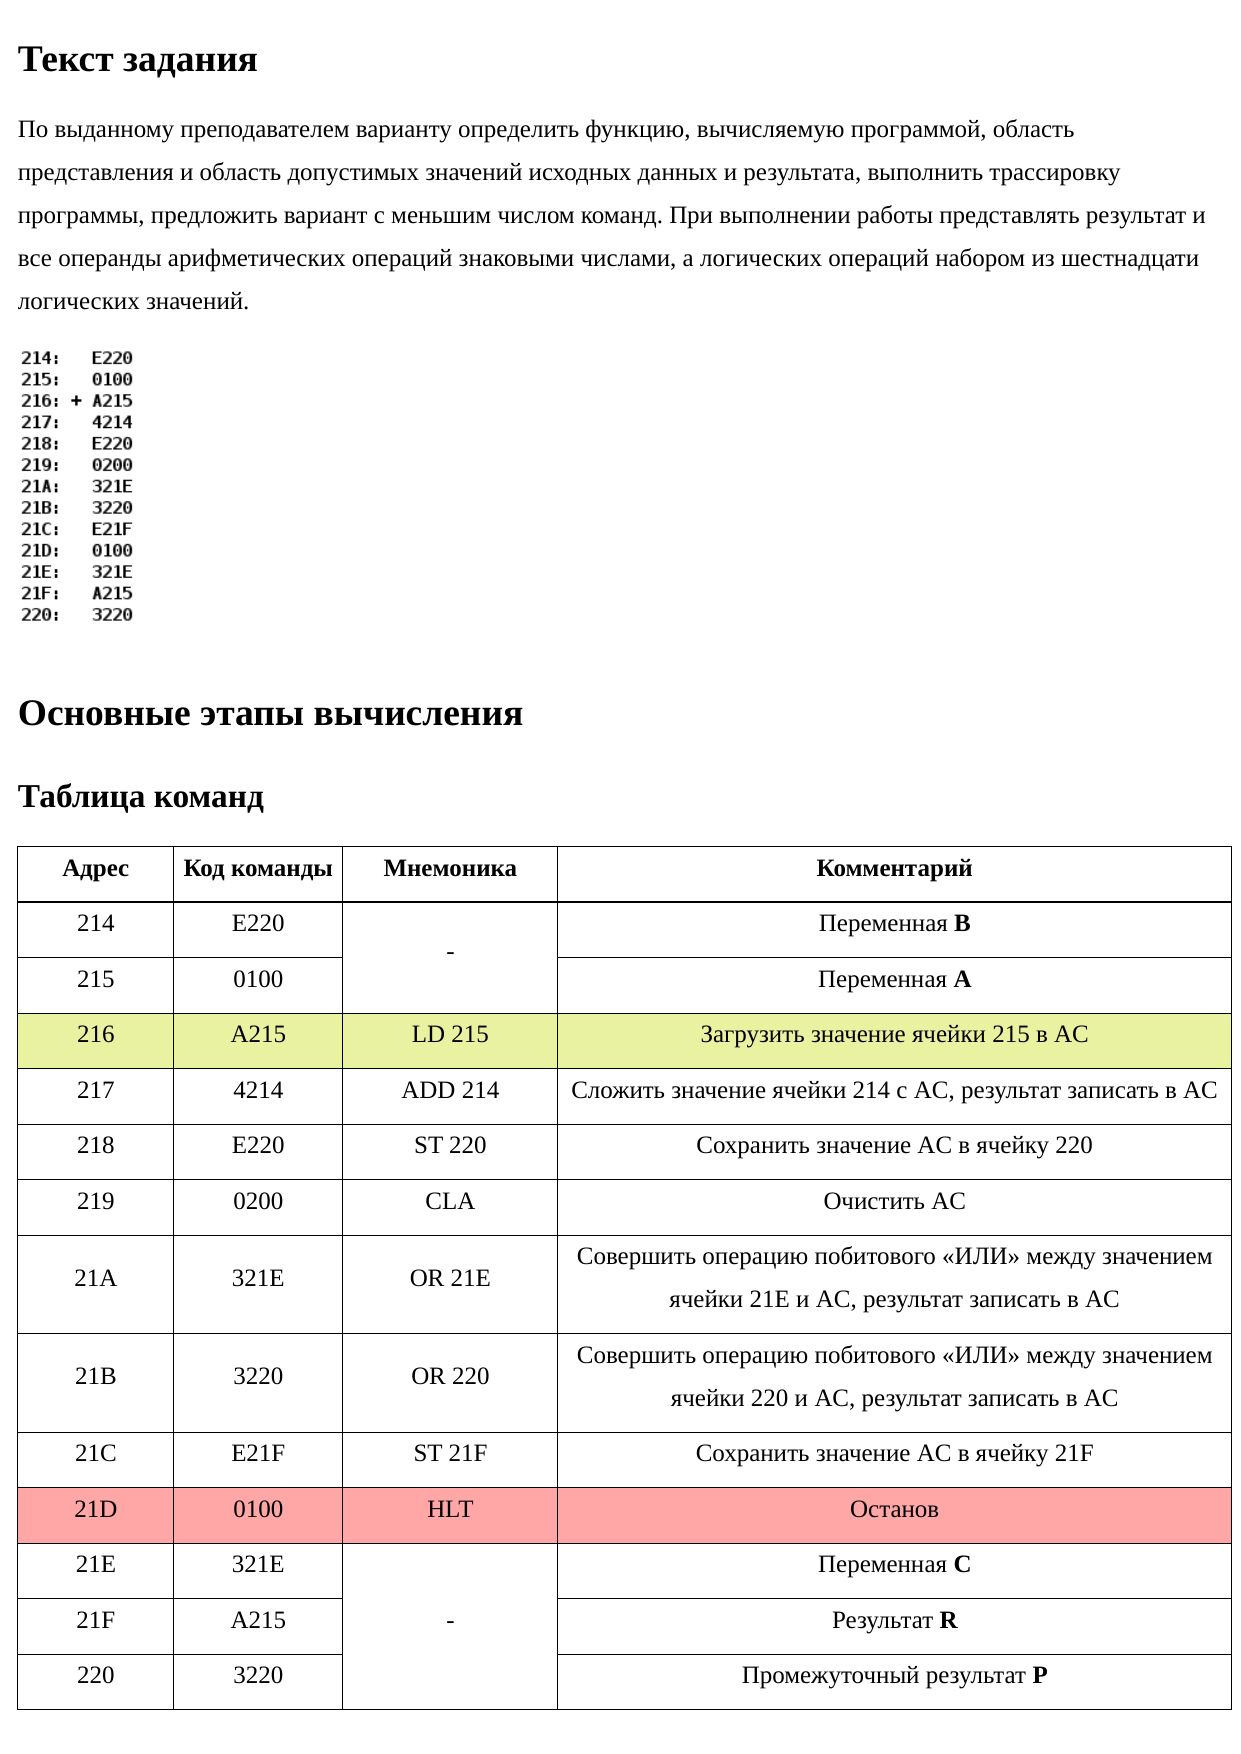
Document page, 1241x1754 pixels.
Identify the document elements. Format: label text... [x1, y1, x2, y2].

table_cell Переменная C [558, 1544, 1231, 1598]
table_cell Совершить операцию побитового «ИЛИ» между значением ячейки 220 и AC, результат записать в AC [558, 1334, 1231, 1432]
table_cell 218 [18, 1125, 173, 1179]
table_cell Переменная A [558, 958, 1231, 1012]
table_cell ADD 214 [343, 1069, 557, 1123]
table_cell LD 215 [343, 1014, 557, 1068]
table_cell ST 220 [343, 1125, 557, 1179]
table_cell ST 21F [343, 1433, 557, 1487]
table_cell OR 220 [343, 1334, 557, 1432]
table_cell - [343, 1544, 557, 1709]
text По выданному преподавателем варианту определить функцию, вычисляемую программой, область представления и область допустимых значений исходных данных и результата, выполнить трассировку программы, предложить вариант с меньшим числом команд. При выполнении работы представлять результат и все операнды арифметических операций знаковыми числами, а логических операций набором из шестнадцати логических значений. [18, 114, 1231, 315]
table_cell 217 [18, 1069, 173, 1123]
table_cell 21A [18, 1236, 173, 1333]
table_cell 0100 [174, 1488, 342, 1543]
table_cell 21C [18, 1433, 173, 1487]
table_cell 0100 [174, 958, 342, 1012]
table_cell 21D [18, 1488, 173, 1543]
table_cell Сохранить значение AC в ячейку 220 [558, 1125, 1231, 1179]
table_cell Совершить операцию побитового «ИЛИ» между значением ячейки 21E и AC, результат записать в AC [558, 1236, 1231, 1333]
table_cell Промежуточный результат P [558, 1655, 1231, 1709]
table_cell 220 [18, 1655, 173, 1709]
subtitle Текст задания [18, 37, 1231, 80]
table_cell HLT [343, 1488, 557, 1543]
table_cell Загрузить значение ячейки 215 в AC [558, 1014, 1231, 1068]
table_cell Очистить AC [558, 1180, 1231, 1234]
table_cell Переменная B [558, 903, 1231, 957]
table_cell 0200 [174, 1180, 342, 1234]
table_cell 3220 [174, 1655, 342, 1709]
table_cell Сохранить значение AC в ячейку 21F [558, 1433, 1231, 1487]
table_cell CLA [343, 1180, 557, 1234]
table_cell 219 [18, 1180, 173, 1234]
table_header Комментарий [558, 847, 1231, 901]
table_cell 21E [18, 1544, 173, 1598]
table_cell E220 [174, 903, 342, 957]
table_cell 4214 [174, 1069, 342, 1123]
table_cell 21F [18, 1599, 173, 1654]
table_cell 216 [18, 1014, 173, 1068]
subtitle Таблица команд [18, 776, 1231, 814]
table_cell Результат R [558, 1599, 1231, 1654]
table_cell 3220 [174, 1334, 342, 1432]
table_cell E21F [174, 1433, 342, 1487]
table_cell Останов [558, 1488, 1231, 1543]
table_cell OR 21E [343, 1236, 557, 1333]
table_cell 214 [18, 903, 173, 957]
table_cell 321E [174, 1544, 342, 1598]
picture [17, 344, 136, 651]
table_header Мнемоника [343, 847, 557, 901]
table_cell A215 [174, 1014, 342, 1068]
table_header Код команды [174, 847, 342, 901]
table_cell 21B [18, 1334, 173, 1432]
table_cell - [343, 903, 557, 1012]
table_cell 215 [18, 958, 173, 1012]
table_cell Сложить значение ячейки 214 с AC, результат записать в AC [558, 1069, 1231, 1123]
table_header Адрес [18, 847, 173, 901]
table_cell E220 [174, 1125, 342, 1179]
table_cell A215 [174, 1599, 342, 1654]
subtitle Основные этапы вычисления [18, 690, 1231, 733]
table_cell 321E [174, 1236, 342, 1333]
